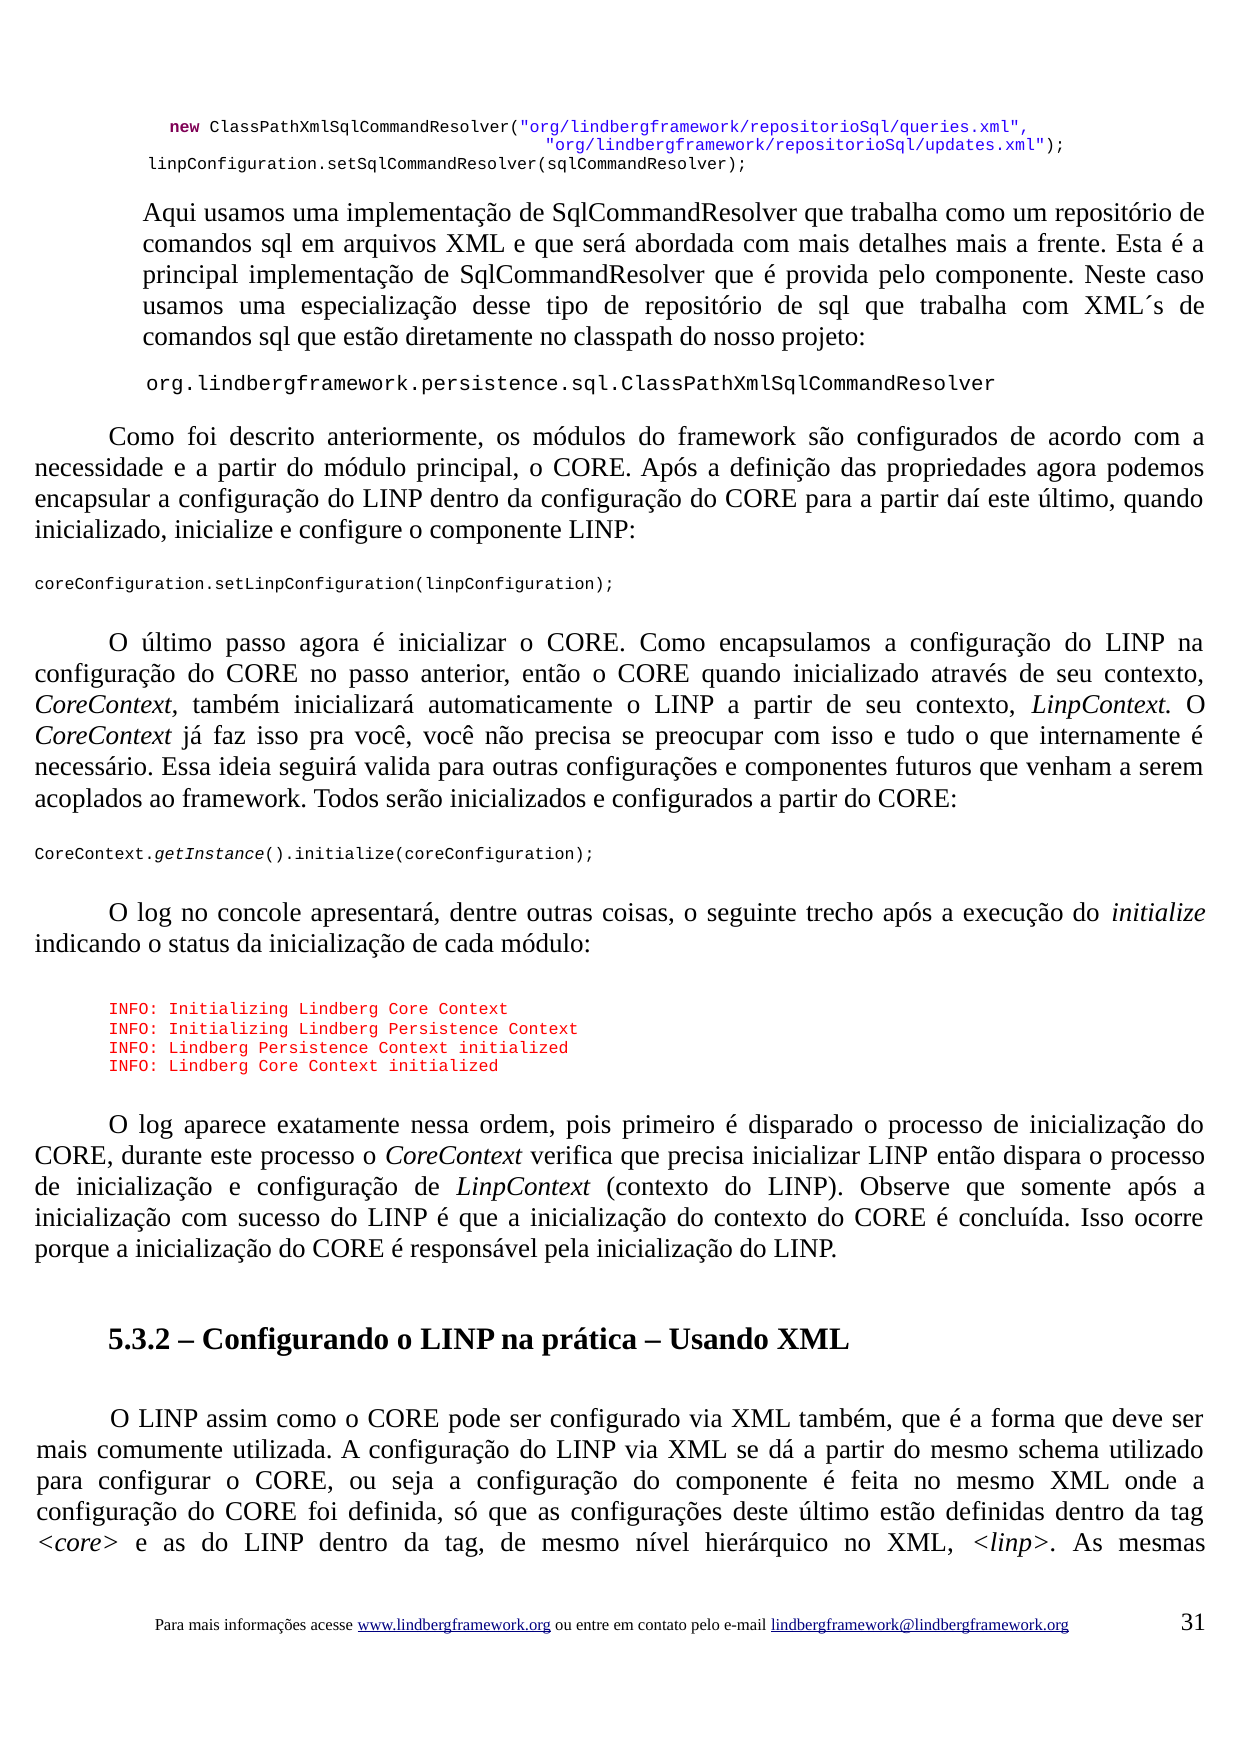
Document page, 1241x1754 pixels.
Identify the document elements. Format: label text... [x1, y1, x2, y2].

text O log no concole apresentará, dentre outras coisas, o seguinte trecho após a execução do initialize indicando o status da inicialização de cada módulo: [34, 896, 1206, 958]
text INFO: Initializing Lindberg Persistence Context [34, 1020, 1206, 1039]
list "org/lindbergframework/repositorioSql/updates.xml"); [72, 137, 1206, 156]
text O último passo agora é inicializar o CORE. Como encapsulamos a configuração do LINP na configuração do CORE no passo anterior, então o CORE quando inicializado através de seu contexto, CoreContext, também inicializará automaticamente o LINP a partir de seu contexto, LinpContext. O CoreContext já faz isso pra você, você não precisa se preocupar com isso e tudo o que internamente é necessário. Essa ideia seguirá valida para outras configurações e componentes futuros que venham a serem acoplados ao framework. Todos serão inicializados e configurados a partir do CORE: [34, 626, 1206, 813]
text INFO: Initializing Lindberg Core Context [34, 989, 1206, 1020]
text INFO: Lindberg Persistence Context initialized [34, 1039, 1206, 1058]
text coreConfiguration.setLinpConfiguration(linpConfiguration); [34, 576, 1206, 595]
text Como foi descrito anteriormente, os módulos do framework são configurados de acordo com a necessidade e a partir do módulo principal, o CORE. Após a definição das propriedades agora podemos encapsular a configuração do LINP dentro da configuração do CORE para a partir daí este último, quando inicializado, inicialize e configure o componente LINP: [34, 420, 1206, 545]
text org.lindbergframework.persistence.sql.ClassPathXmlSqlCommandResolver [34, 373, 1206, 397]
text O log aparece exatamente nessa ordem, pois primeiro é disparado o processo de inicialização do CORE, durante este processo o CoreContext verifica que precisa inicializar LINP então dispara o processo de inicialização e configuração de LinpContext (contexto do LINP). Observe que somente após a inicialização com sucesso do LINP é que a inicialização do contexto do CORE é concluída. Isso ocorre porque a inicialização do CORE é responsável pela inicialização do LINP. [34, 1108, 1206, 1264]
list new ClassPathXmlSqlCommandResolver("org/lindbergframework/repositorioSql/queries.xml", [72, 118, 1206, 137]
text INFO: Lindberg Core Context initialized [34, 1058, 1206, 1077]
subtitle 5.3.2 – Configurando o LINP na prática – Usando XML [108, 1320, 1206, 1356]
text Aqui usamos uma implementação de SqlCommandResolver que trabalha como um repositório de comandos sql em arquivos XML e que será abordada com mais detalhes mais a frente. Esta é a principal implementação de SqlCommandResolver que é provida pelo componente. Neste caso usamos uma especialização desse tipo de repositório de sql que trabalha com XML´s de comandos sql que estão diretamente no classpath do nosso projeto: [142, 196, 1206, 352]
text CoreContext.getInstance().initialize(coreConfiguration); [34, 844, 1206, 864]
list linpConfiguration.setSqlCommandResolver(sqlCommandResolver); [109, 156, 1206, 175]
text O LINP assim como o CORE pode ser configurado via XML também, que é a forma que deve ser mais comumente utilizada. A configuração do LINP via XML se dá a partir do mesmo schema utilizado para configurar o CORE, ou seja a configuração do componente é feita no mesmo XML onde a configuração do CORE foi definida, só que as configurações deste último estão definidas dentro da tag <core> e as do LINP dentro da tag, de mesmo nível hierárquico no XML, <linp>. As mesmas [36, 1402, 1206, 1558]
